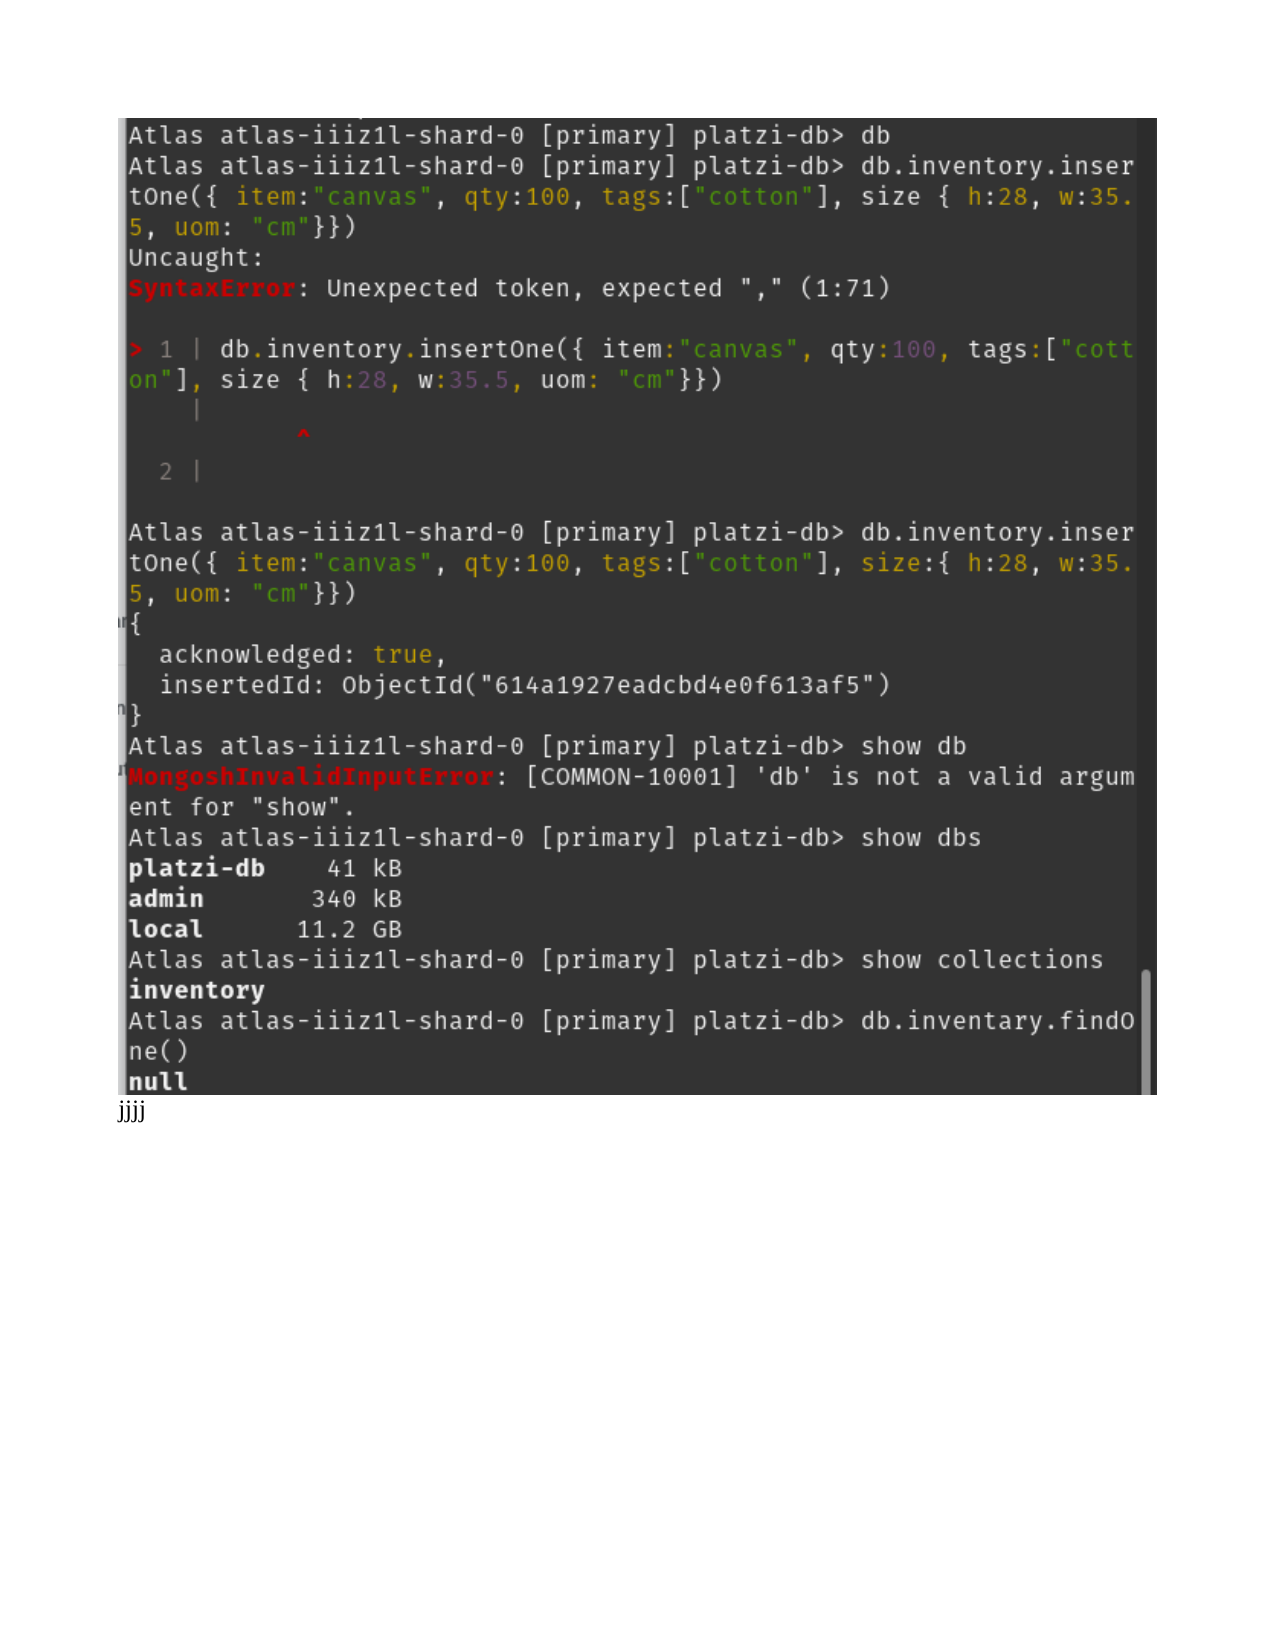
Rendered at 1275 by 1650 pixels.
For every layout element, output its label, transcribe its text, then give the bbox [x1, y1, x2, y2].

picture [118, 118, 1157, 1095]
text jjjj [118, 1095, 1157, 1123]
